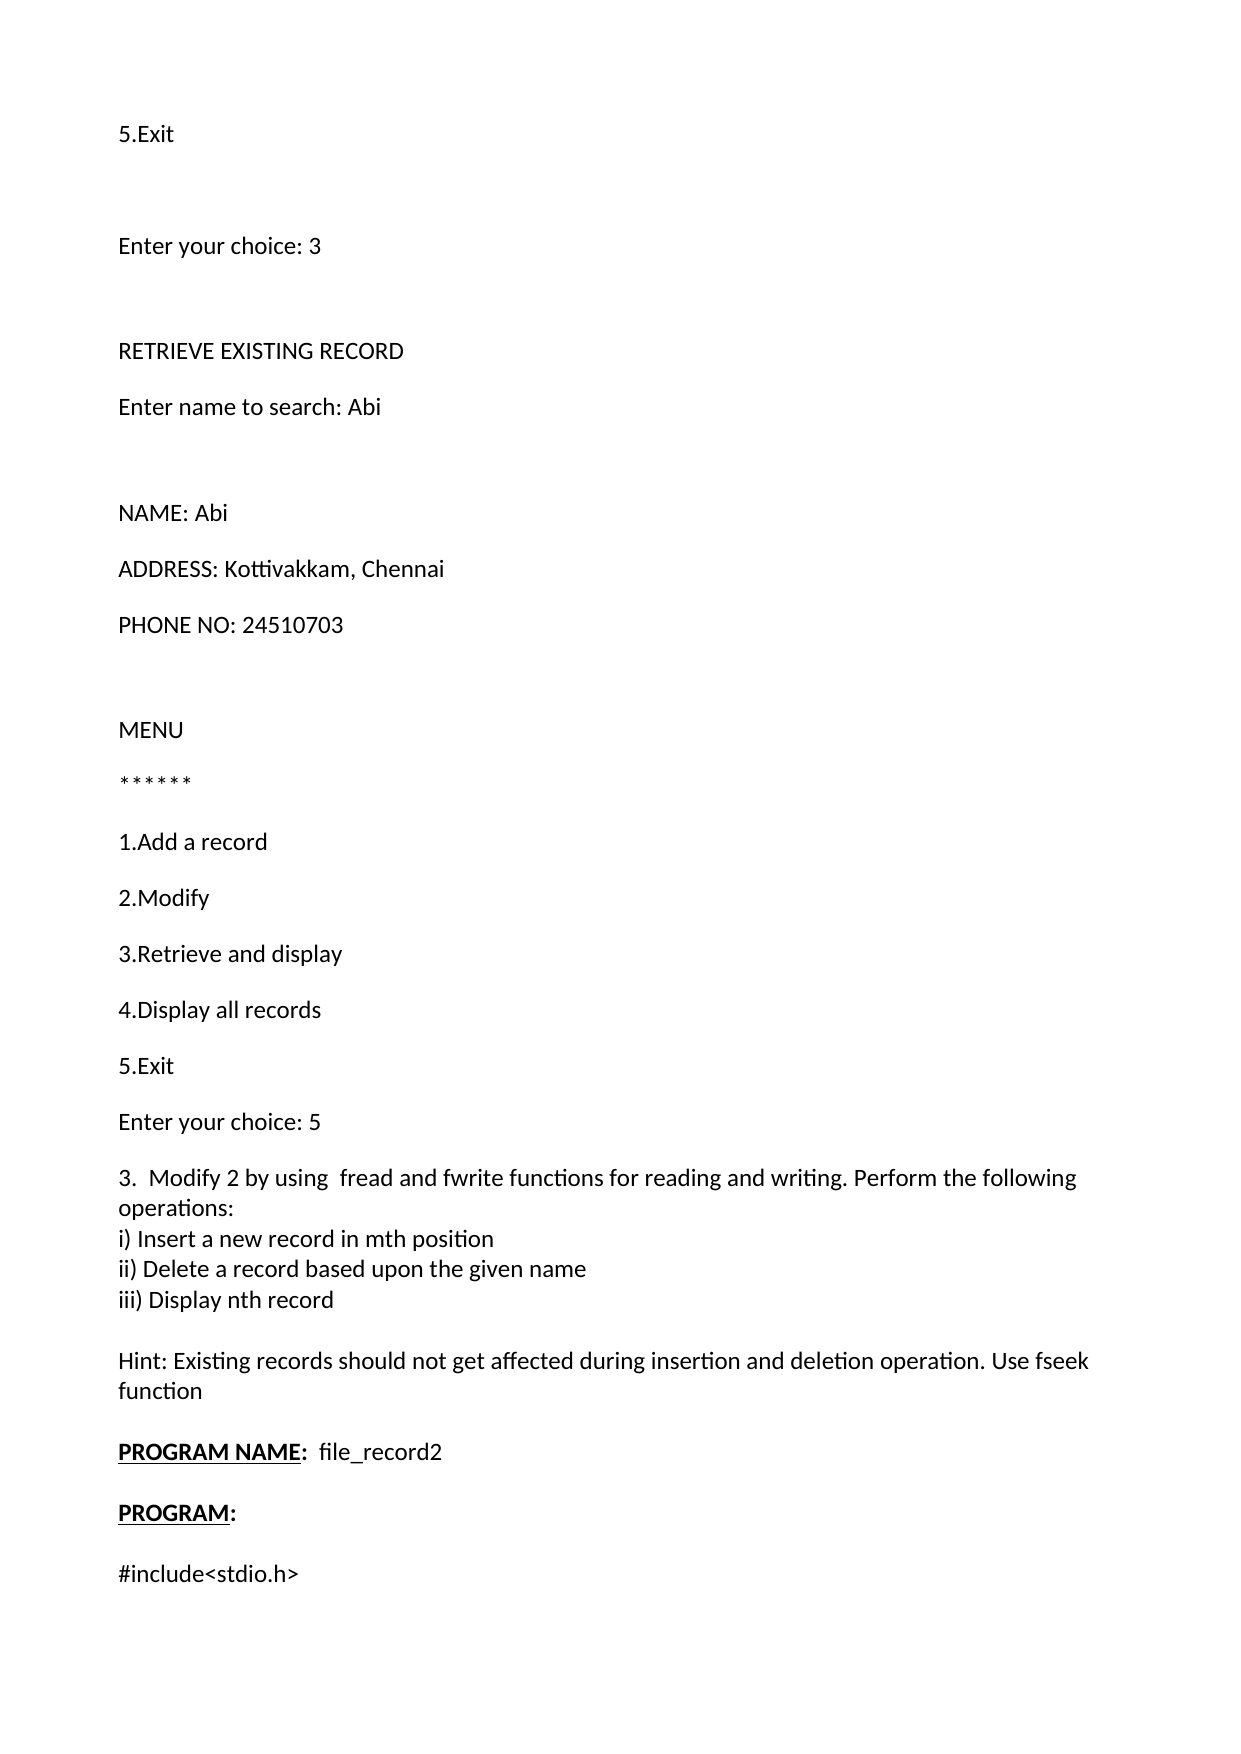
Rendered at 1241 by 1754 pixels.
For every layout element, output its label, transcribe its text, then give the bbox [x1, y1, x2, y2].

text ii) Delete a record based upon the given name [118, 1253, 1122, 1284]
text PROGRAM: [118, 1498, 1122, 1528]
text ADDRESS: Kottivakkam, Chennai [118, 553, 1122, 583]
text 3. Modify 2 by using fread and fwrite functions for reading and writing. Perform the following operations: [118, 1162, 1122, 1223]
text 5.Exit [118, 1050, 1122, 1081]
text Enter your choice: 5 [118, 1106, 1122, 1136]
text RETRIEVE EXISTING RECORD [118, 336, 1122, 366]
text PHONE NO: 24510703 [118, 609, 1122, 639]
text NAME: Abi [118, 497, 1122, 527]
text PROGRAM NAME: file_record2 [118, 1437, 1122, 1467]
text Enter name to search: Abi [118, 391, 1122, 422]
text #include<stdio.h> [118, 1559, 1122, 1589]
text i) Insert a new record in mth position [118, 1223, 1122, 1253]
text 2.Modify [118, 882, 1122, 913]
text 3.Retrieve and display [118, 938, 1122, 969]
text 1.Add a record [118, 826, 1122, 857]
text 4.Display all records [118, 994, 1122, 1024]
text MENU [118, 714, 1122, 745]
text 5.Exit [118, 118, 1122, 149]
text ****** [118, 770, 1122, 801]
text iii) Display nth record [118, 1284, 1122, 1314]
text Hint: Existing records should not get affected during insertion and deletion operation. Use fseek function [118, 1345, 1122, 1406]
text Enter your choice: 3 [118, 230, 1122, 261]
